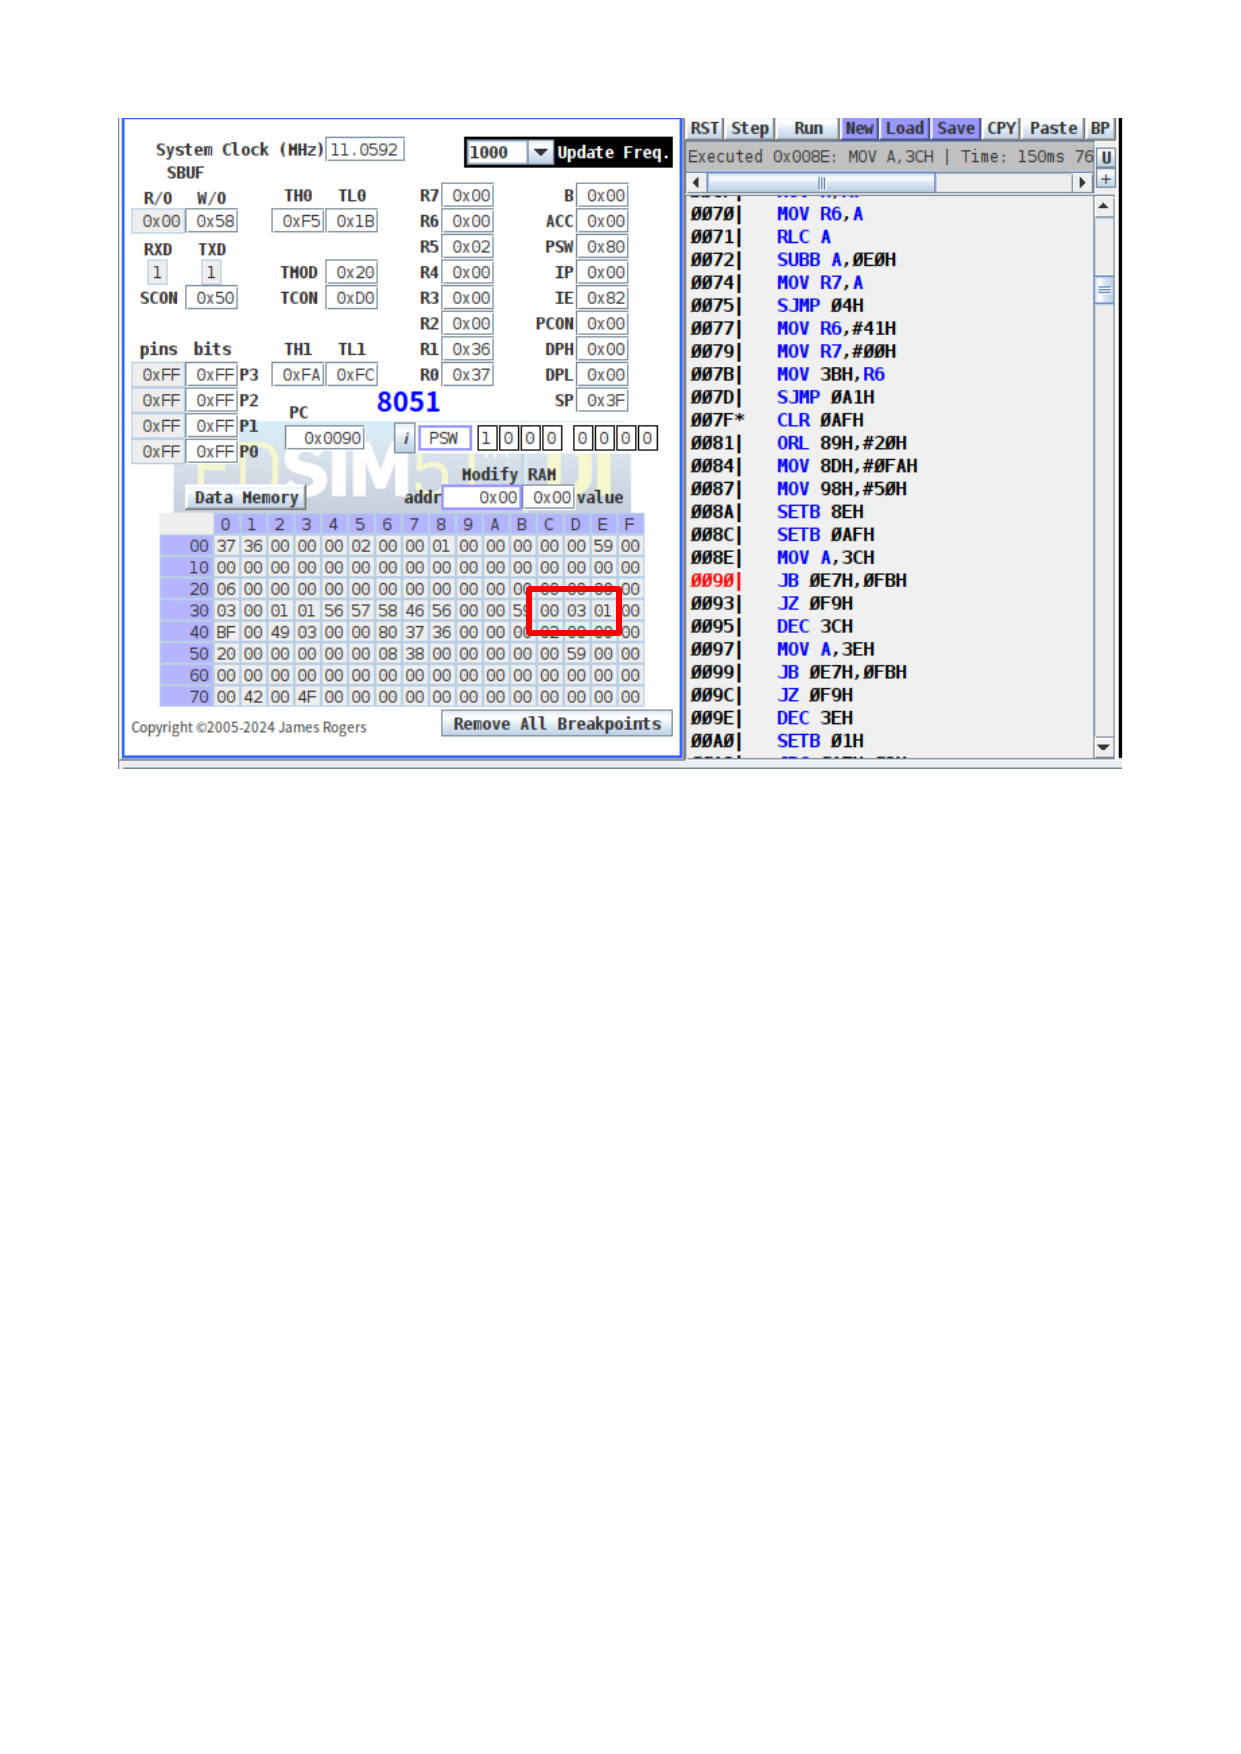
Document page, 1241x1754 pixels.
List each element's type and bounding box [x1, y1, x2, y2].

picture [118, 118, 1123, 769]
